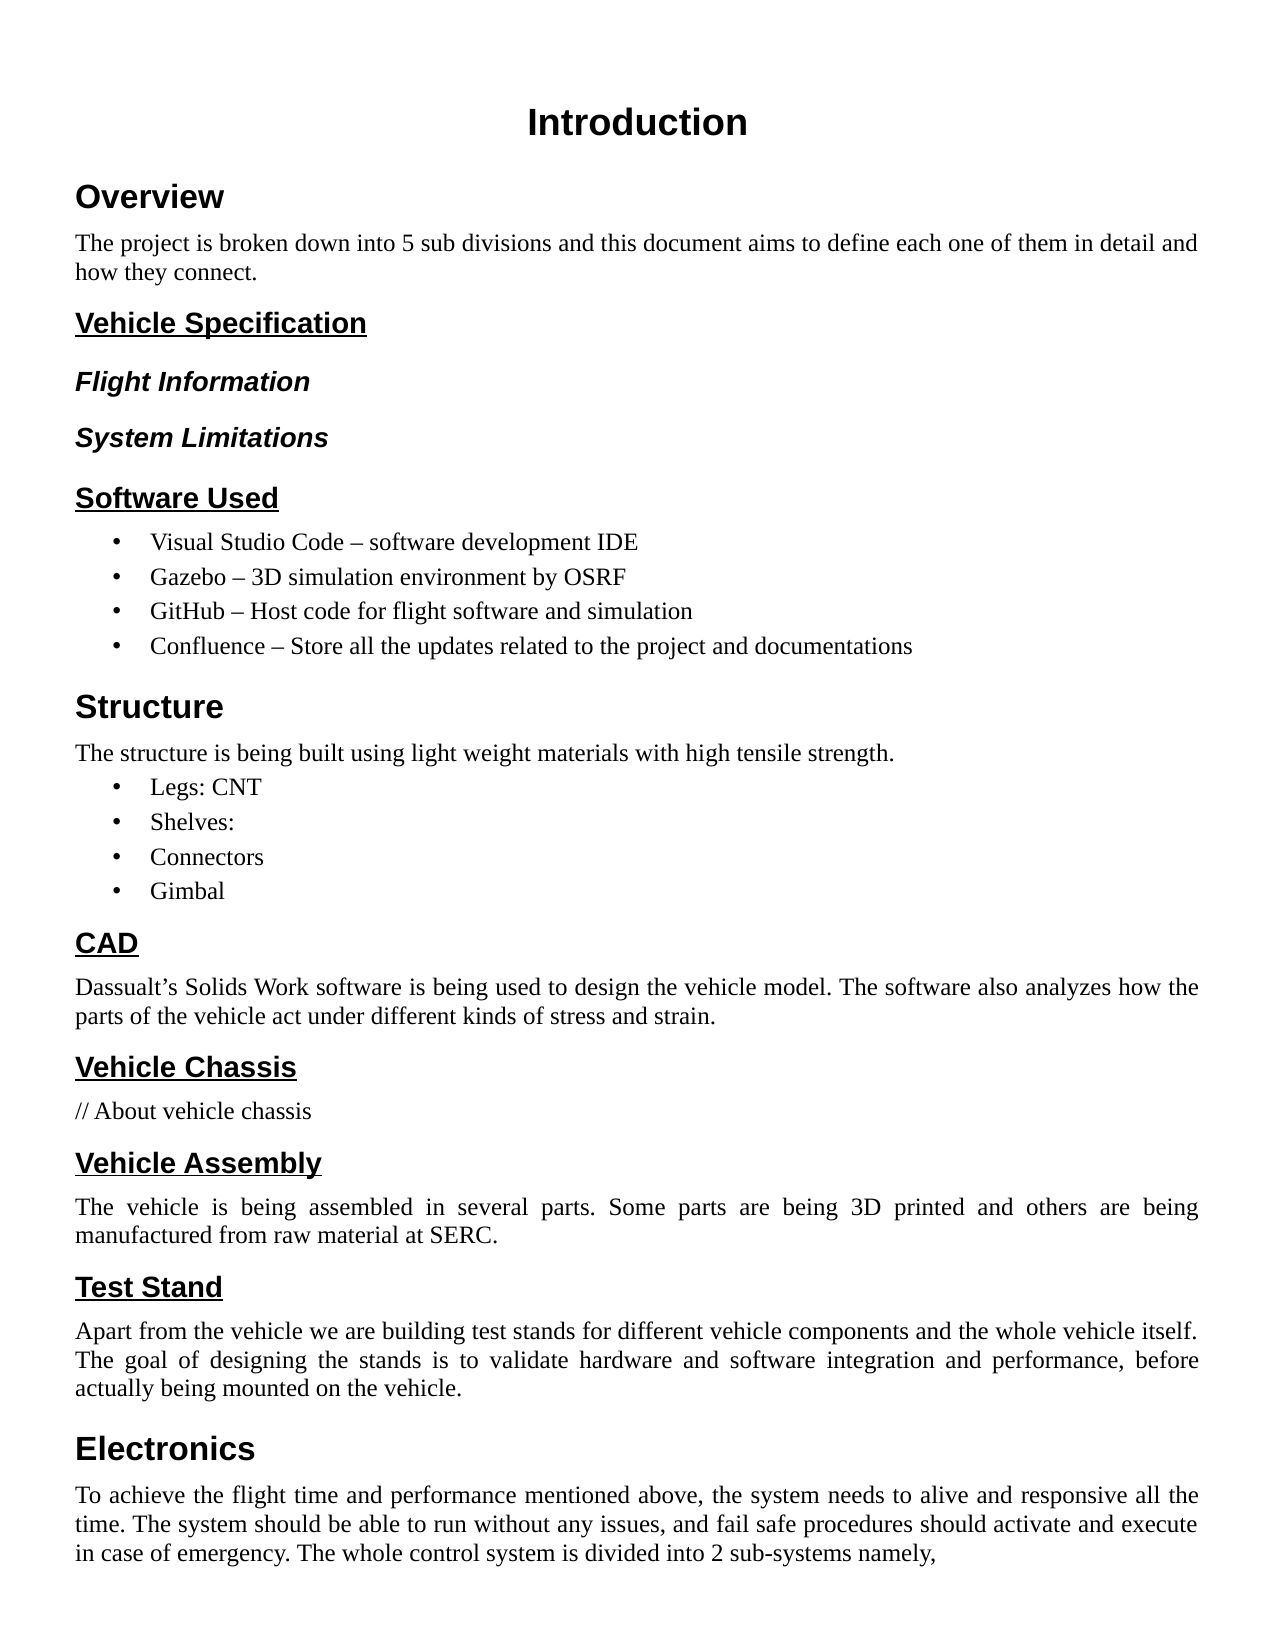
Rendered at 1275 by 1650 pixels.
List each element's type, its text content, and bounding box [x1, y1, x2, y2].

text The structure is being built using light weight materials with high tensile strength. [75, 738, 1200, 766]
list GitHub – Host code for flight software and simulation [112, 596, 1200, 625]
list Visual Studio Code – software development IDE [112, 527, 1200, 556]
subtitle Vehicle Chassis [75, 1050, 1200, 1084]
subtitle System Limitations [75, 422, 1200, 454]
subtitle Flight Information [75, 365, 1200, 397]
text The vehicle is being assembled in several parts. Some parts are being 3D printed and others are being manufactured from raw material at SERC. [75, 1192, 1200, 1249]
list Connectors [112, 842, 1200, 871]
text The project is broken down into 5 sub divisions and this document aims to define each one of them in detail and how they connect. [75, 228, 1200, 286]
subtitle Vehicle Assembly [75, 1146, 1200, 1179]
text Apart from the vehicle we are building test stands for different vehicle components and the whole vehicle itself. The goal of designing the stands is to validate hardware and software integration and performance, before actually being mounted on the vehicle. [75, 1316, 1200, 1402]
text // About vehicle chassis [75, 1096, 1200, 1125]
subtitle Overview [75, 177, 1200, 216]
subtitle Vehicle Specification [75, 306, 1200, 340]
list Confluence – Store all the updates related to the project and documentations [112, 631, 1200, 660]
text To achieve the flight time and performance mentioned above, the system needs to alive and responsive all the time. The system should be able to run without any issues, and fail safe procedures should activate and execute in case of emergency. The whole control system is divided into 2 sub-systems namely, [75, 1480, 1200, 1566]
subtitle Electronics [75, 1429, 1200, 1468]
list Shelves: [112, 807, 1200, 836]
list Gimbal [112, 876, 1200, 905]
subtitle Test Stand [75, 1270, 1200, 1303]
subtitle Software Used [75, 481, 1200, 514]
subtitle Structure [75, 687, 1200, 725]
subtitle Introduction [75, 100, 1200, 144]
list Legs: CNT [112, 772, 1200, 801]
list Gazebo – 3D simulation environment by OSRF [112, 562, 1200, 590]
text Dassualt’s Solids Work software is being used to design the vehicle model. The software also analyzes how the parts of the vehicle act under different kinds of stress and strain. [75, 972, 1200, 1029]
subtitle CAD [75, 926, 1200, 959]
